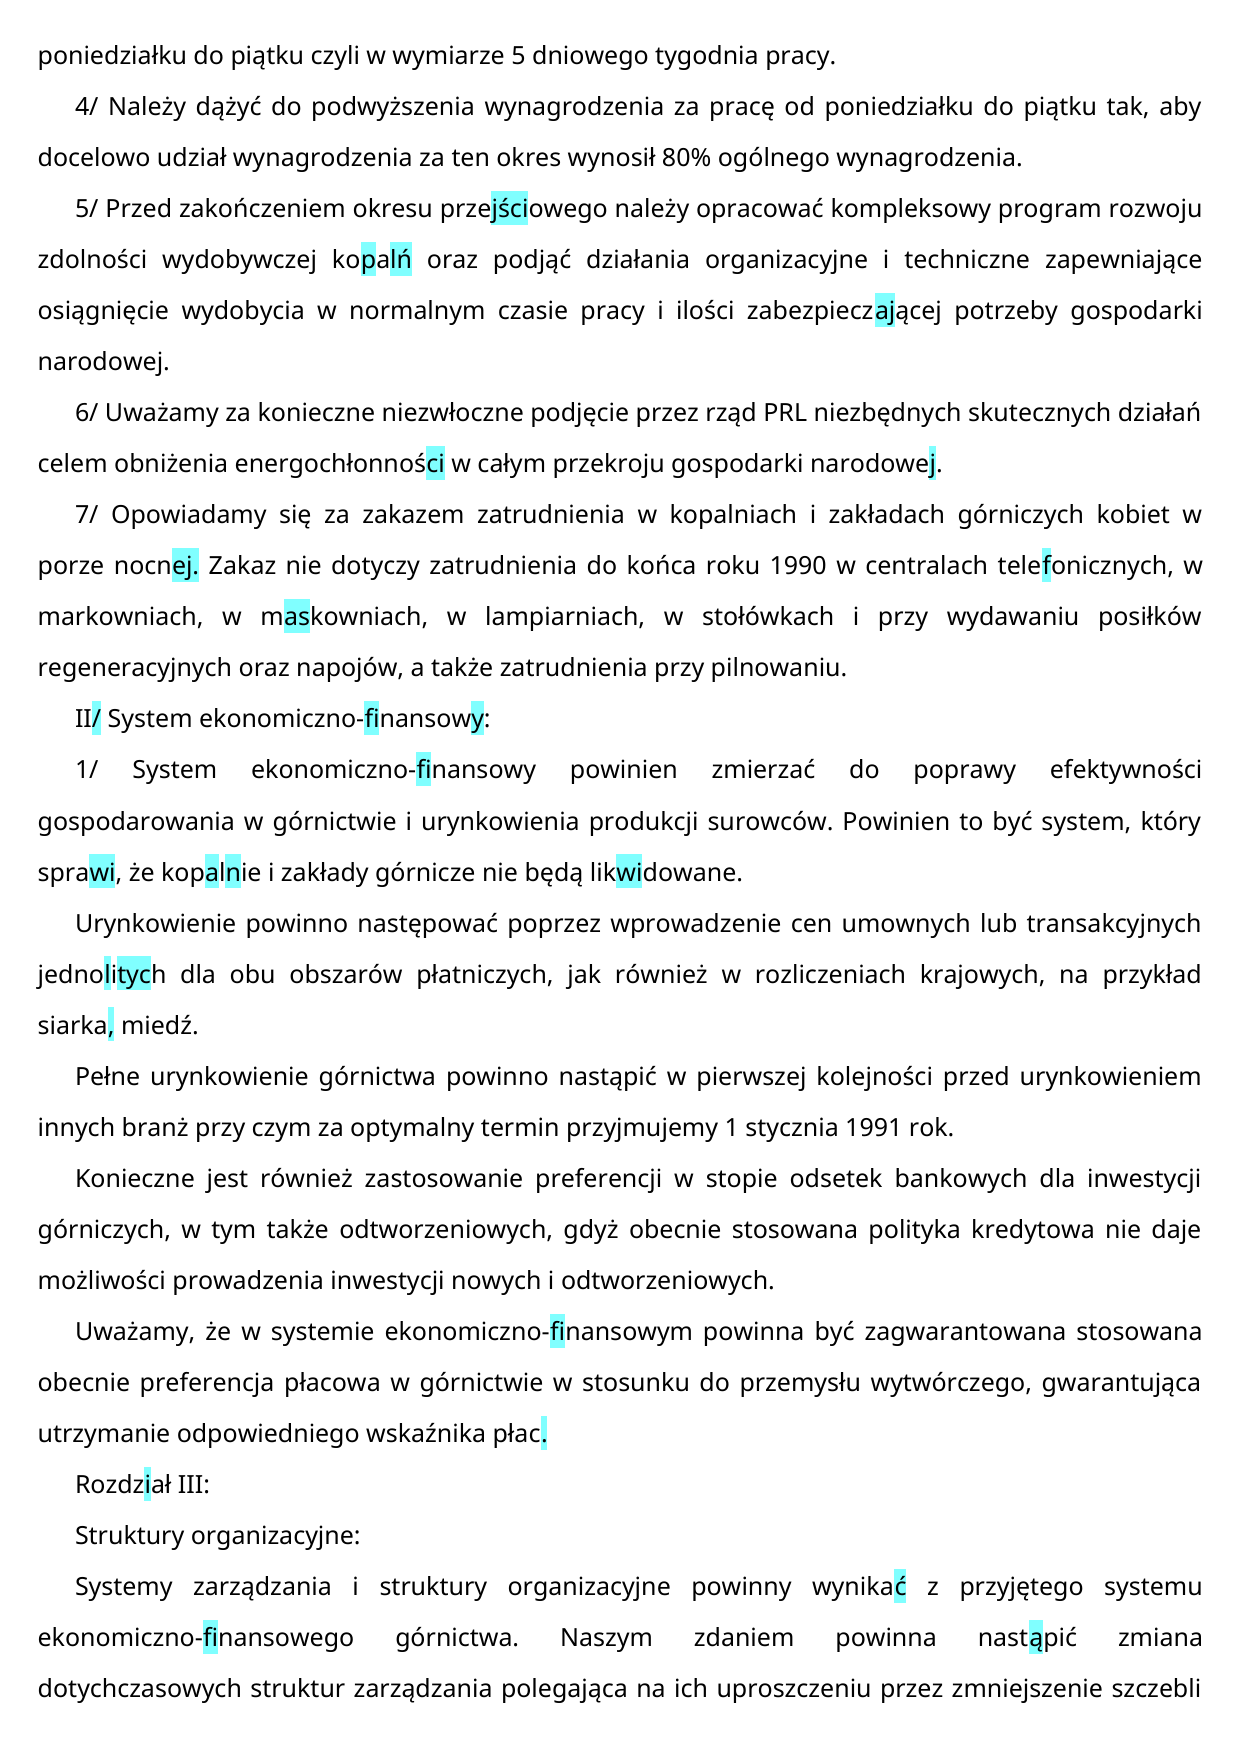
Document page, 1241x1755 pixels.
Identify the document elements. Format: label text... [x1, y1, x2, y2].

text Urynkowienie powinno następować poprzez wprowadzenie cen umownych lub transakcyjnych jednolitych dla obu obszarów płatniczych, jak również w rozliczeniach krajowych, na przykład siarka, miedź. [37, 905, 1203, 1041]
text 7/ Opowiadamy się za zakazem zatrudnienia w kopalniach i zakładach górniczych kobiet w porze nocnej. Zakaz nie dotyczy zatrudnienia do końca roku 1990 w centralach telefonicznych, w markowniach, w maskowniach, w lampiarniach, w stołówkach i przy wydawaniu posiłków regeneracyjnych oraz napojów, a także zatrudnienia przy pilnowaniu. [37, 497, 1203, 684]
text 4/ Należy dążyć do podwyższenia wynagrodzenia za pracę od poniedziałku do piątku tak, aby docelowo udział wynagrodzenia za ten okres wynosił 80% ogólnego wynagrodzenia. [37, 88, 1203, 174]
text Struktury organizacyjne: [37, 1518, 1203, 1552]
text 5/ Przed zakończeniem okresu przejściowego należy opracować kompleksowy program rozwoju zdolności wydobywczej kopalń oraz podjąć działania organizacyjne i techniczne zapewniające osiągnięcie wydobycia w normalnym czasie pracy i ilości zabezpieczającej potrzeby gospodarki narodowej. [37, 191, 1203, 378]
text 1/ System ekonomiczno-finansowy powinien zmierzać do poprawy efektywności gospodarowania w górnictwie i urynkowienia produkcji surowców. Powinien to być system, który sprawi, że kopalnie i zakłady górnicze nie będą likwidowane. [37, 752, 1203, 888]
text poniedziałku do piątku czyli w wymiarze 5 dniowego tygodnia pracy. [37, 37, 1203, 72]
text 6/ Uważamy za konieczne niezwłoczne podjęcie przez rząd PRL niezbędnych skutecznych działań celem obniżenia energochłonności w całym przekroju gospodarki narodowej. [37, 395, 1203, 480]
text Uważamy, że w systemie ekonomiczno-finansowym powinna być zagwarantowana stosowana obecnie preferencja płacowa w górnictwie w stosunku do przemysłu wytwórczego, gwarantująca utrzymanie odpowiedniego wskaźnika płac. [37, 1313, 1203, 1450]
text Pełne urynkowienie górnictwa powinno nastąpić w pierwszej kolejności przed urynkowieniem innych branż przy czym za optymalny termin przyjmujemy 1 stycznia 1991 rok. [37, 1058, 1203, 1143]
text Rozdział III: [37, 1467, 1203, 1501]
text II/ System ekonomiczno-finansowy: [37, 701, 1203, 735]
text Systemy zarządzania i struktury organizacyjne powinny wynikać z przyjętego systemu ekonomiczno-finansowego górnictwa. Naszym zdaniem powinna nastąpić zmiana dotychczasowych struktur zarządzania polegająca na ich uproszczeniu przez zmniejszenie szczebli [37, 1569, 1203, 1705]
text Konieczne jest również zastosowanie preferencji w stopie odsetek bankowych dla inwestycji górniczych, w tym także odtworzeniowych, gdyż obecnie stosowana polityka kredytowa nie daje możliwości prowadzenia inwestycji nowych i odtworzeniowych. [37, 1160, 1203, 1297]
